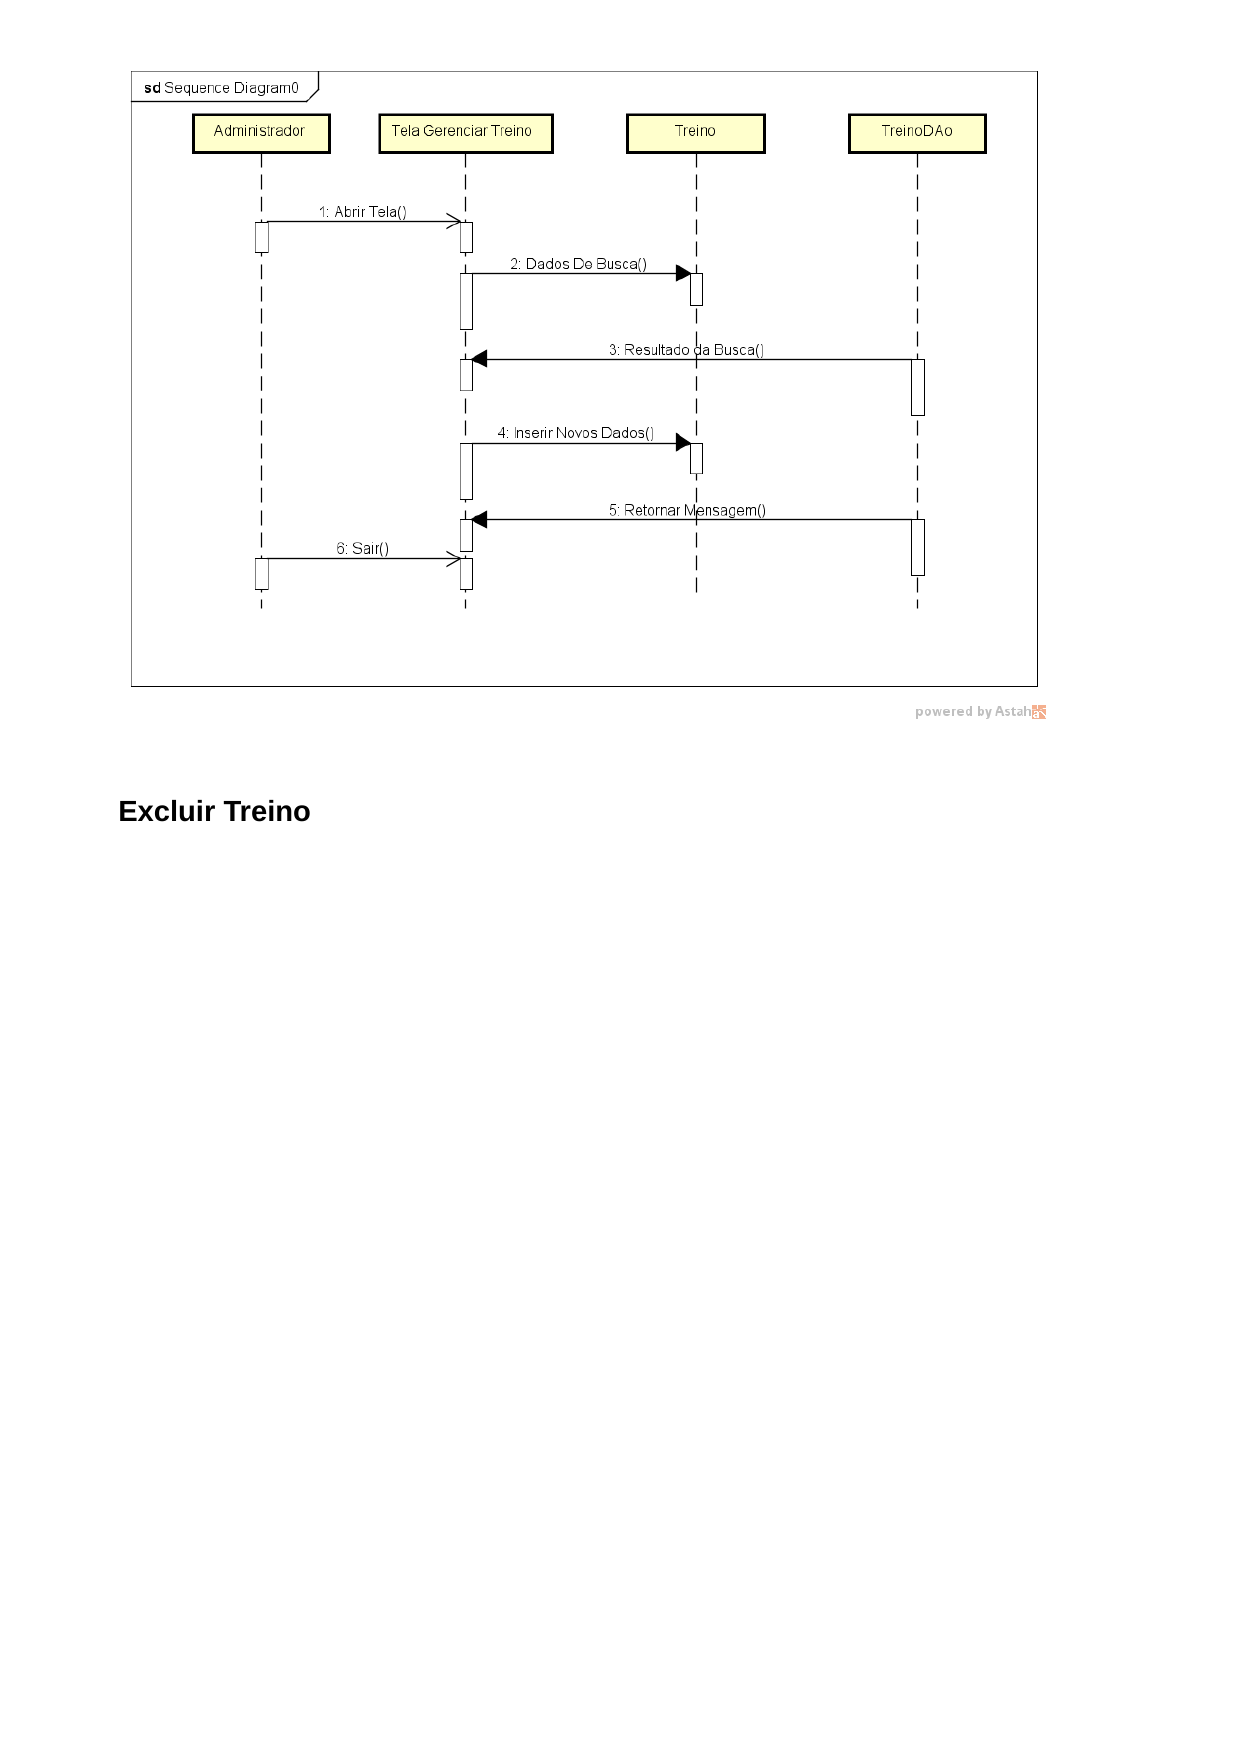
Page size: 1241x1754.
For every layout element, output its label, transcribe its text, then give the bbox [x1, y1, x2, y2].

subtitle Excluir Treino [118, 794, 1122, 827]
picture [118, 59, 1050, 723]
